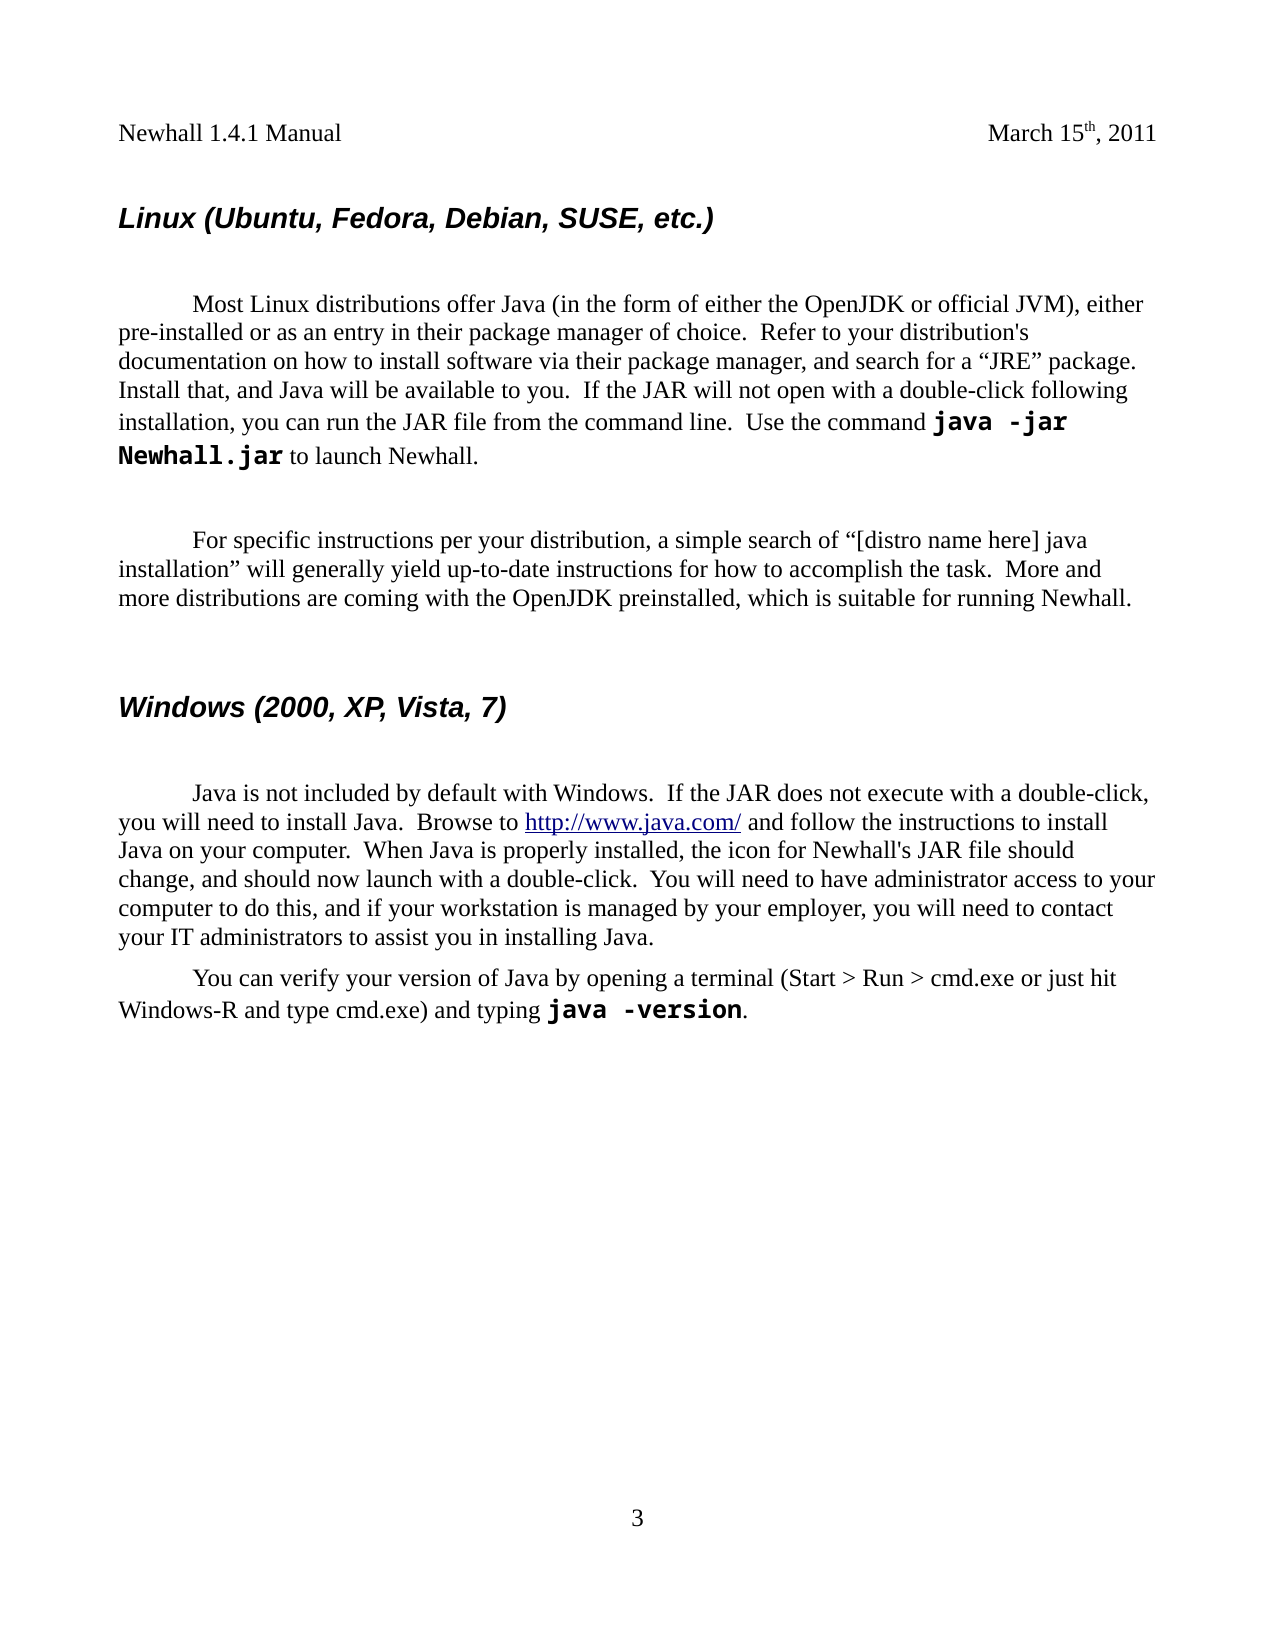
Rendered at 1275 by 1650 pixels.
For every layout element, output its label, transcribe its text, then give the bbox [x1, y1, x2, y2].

text For specific instructions per your distribution, a simple search of “[distro name here] java installation” will generally yield up-to-date instructions for how to accomplish the task. More and more distributions are coming with the OpenJDK preinstalled, which is suitable for running Newhall. [118, 526, 1157, 612]
subtitle Linux (Ubuntu, Fedora, Debian, SUSE, etc.) [118, 201, 1157, 235]
text Most Linux distributions offer Java (in the form of either the OpenJDK or official JVM), either pre-installed or as an entry in their package manager of choice. Refer to your distribution's documentation on how to install software via their package manager, and search for a “JRE” package. Install that, and Java will be available to you. If the JAR will not open with a double-click following installation, you can run the JAR file from the command line. Use the command java -jar Newhall.jar to launch Newhall. [118, 289, 1157, 472]
text You can verify your version of Java by opening a terminal (Start > Run > cmd.exe or just hit Windows-R and type cmd.exe) and typing java -version. [118, 963, 1157, 1026]
subtitle Windows (2000, XP, Vista, 7) [118, 691, 1157, 724]
text Java is not included by default with Windows. If the JAR does not execute with a double-click, you will need to install Java. Browse to http://www.java.com/ and follow the instructions to install Java on your computer. When Java is properly installed, the icon for Newhall's JAR file should change, and should now launch with a double-click. You will need to have administrator access to your computer to do this, and if your workstation is managed by your employer, you will need to contact your IT administrators to assist you in installing Java. [118, 778, 1157, 950]
